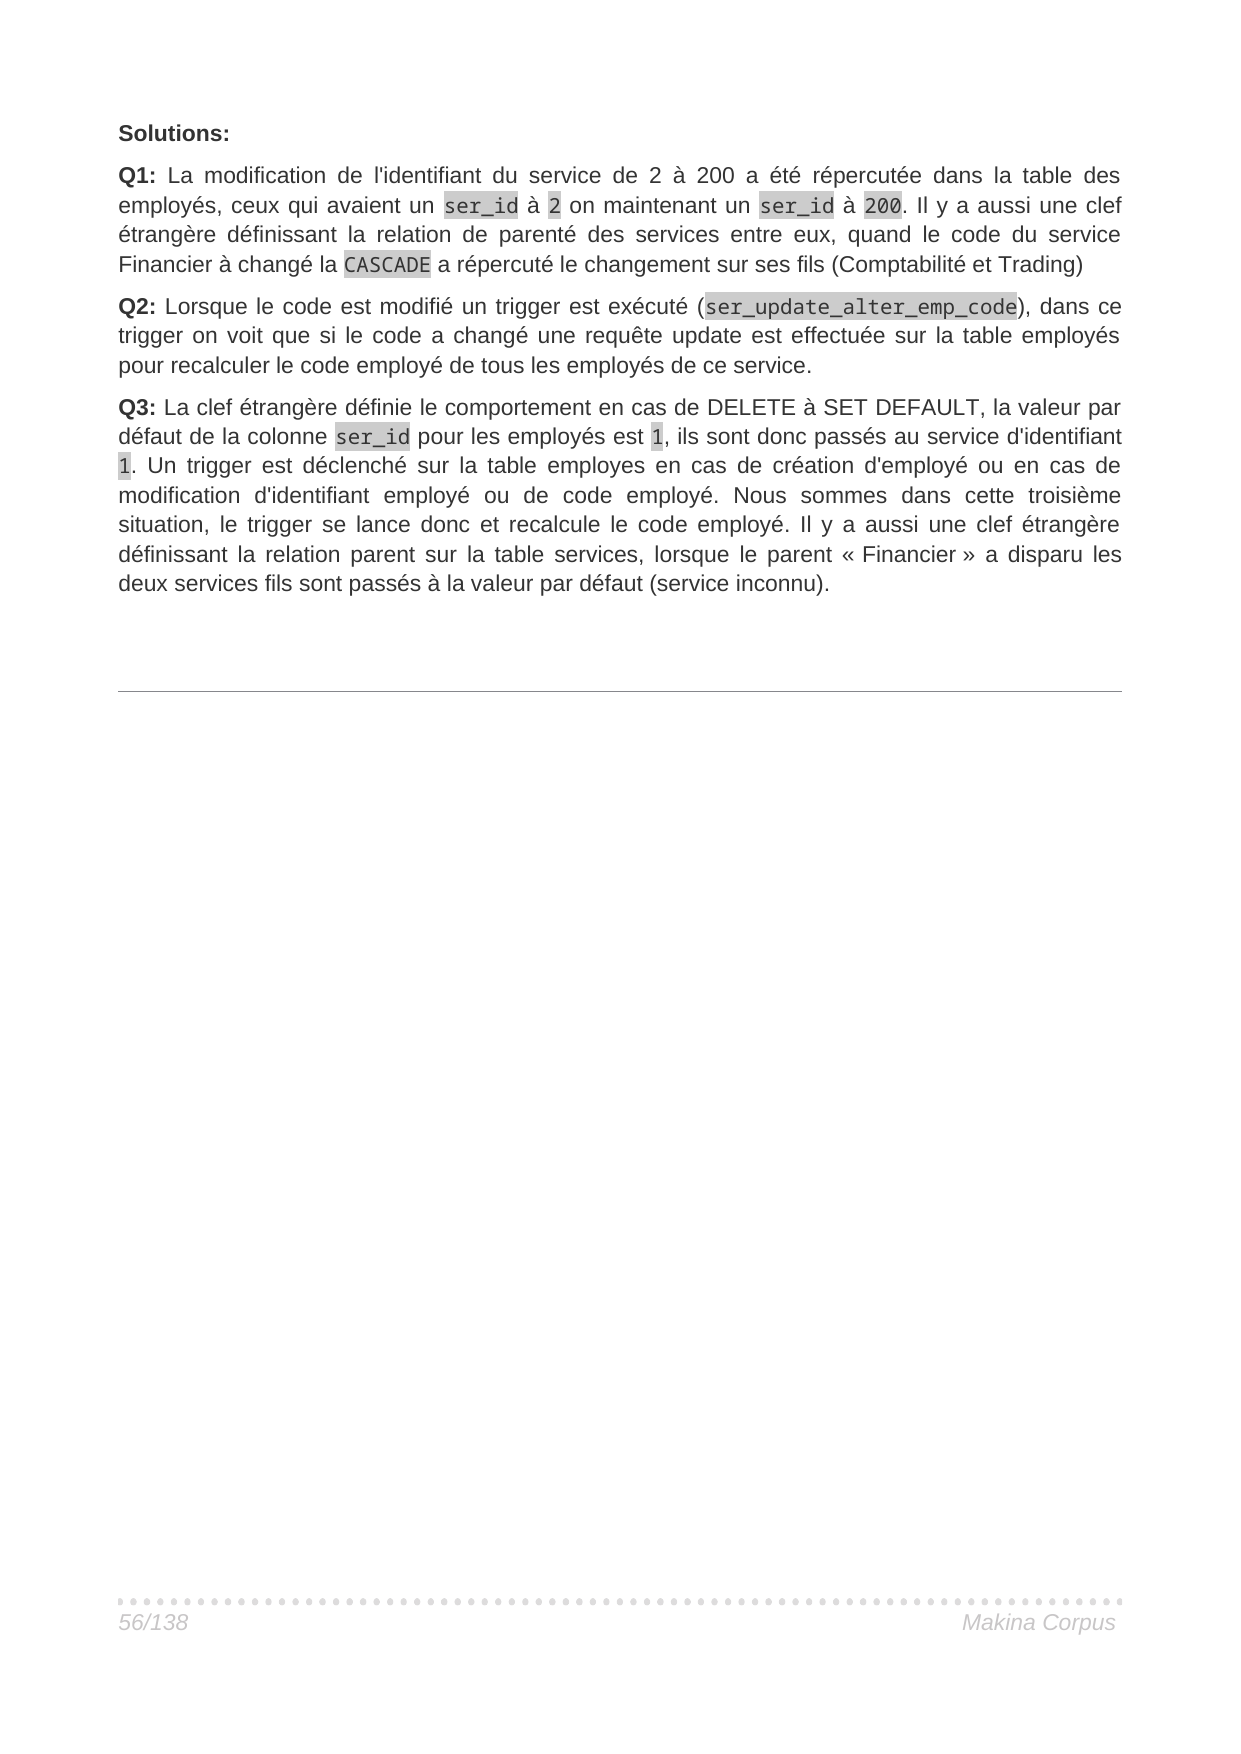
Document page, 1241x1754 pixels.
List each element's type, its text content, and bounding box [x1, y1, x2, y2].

text Q2: Lorsque le code est modifié un trigger est exécuté (ser_update_alter_emp_code), dans ce trigger on voit que si le code a changé une requête update est effectuée sur la table employés pour recalculer le code employé de tous les employés de ce service. [118, 291, 1122, 379]
text Q1: La modification de l'identifiant du service de 2 à 200 a été répercutée dans la table des employés, ceux qui avaient un ser_id à 2 on maintenant un ser_id à 200. Il y a aussi une clef étrangère définissant la relation de parenté des services entre eux, quand le code du service Financier à changé la CASCADE a répercuté le changement sur ses fils (Comptabilité et Trading) [118, 160, 1122, 278]
text Q3: La clef étrangère définie le comportement en cas de DELETE à SET DEFAULT, la valeur par défaut de la colonne ser_id pour les employés est 1, ils sont donc passés au service d'identifiant 1. Un trigger est déclenché sur la table employes en cas de création d'employé ou en cas de modification d'identifiant employé ou de code employé. Nous sommes dans cette troisième situation, le trigger se lance donc et recalcule le code employé. Il y a aussi une clef étrangère définissant la relation parent sur la table services, lorsque le parent « Financier » a disparu les deux services fils sont passés à la valeur par défaut (service inconnu). [118, 391, 1122, 598]
text Solutions: [118, 118, 1122, 148]
picture [118, 1593, 1123, 1610]
